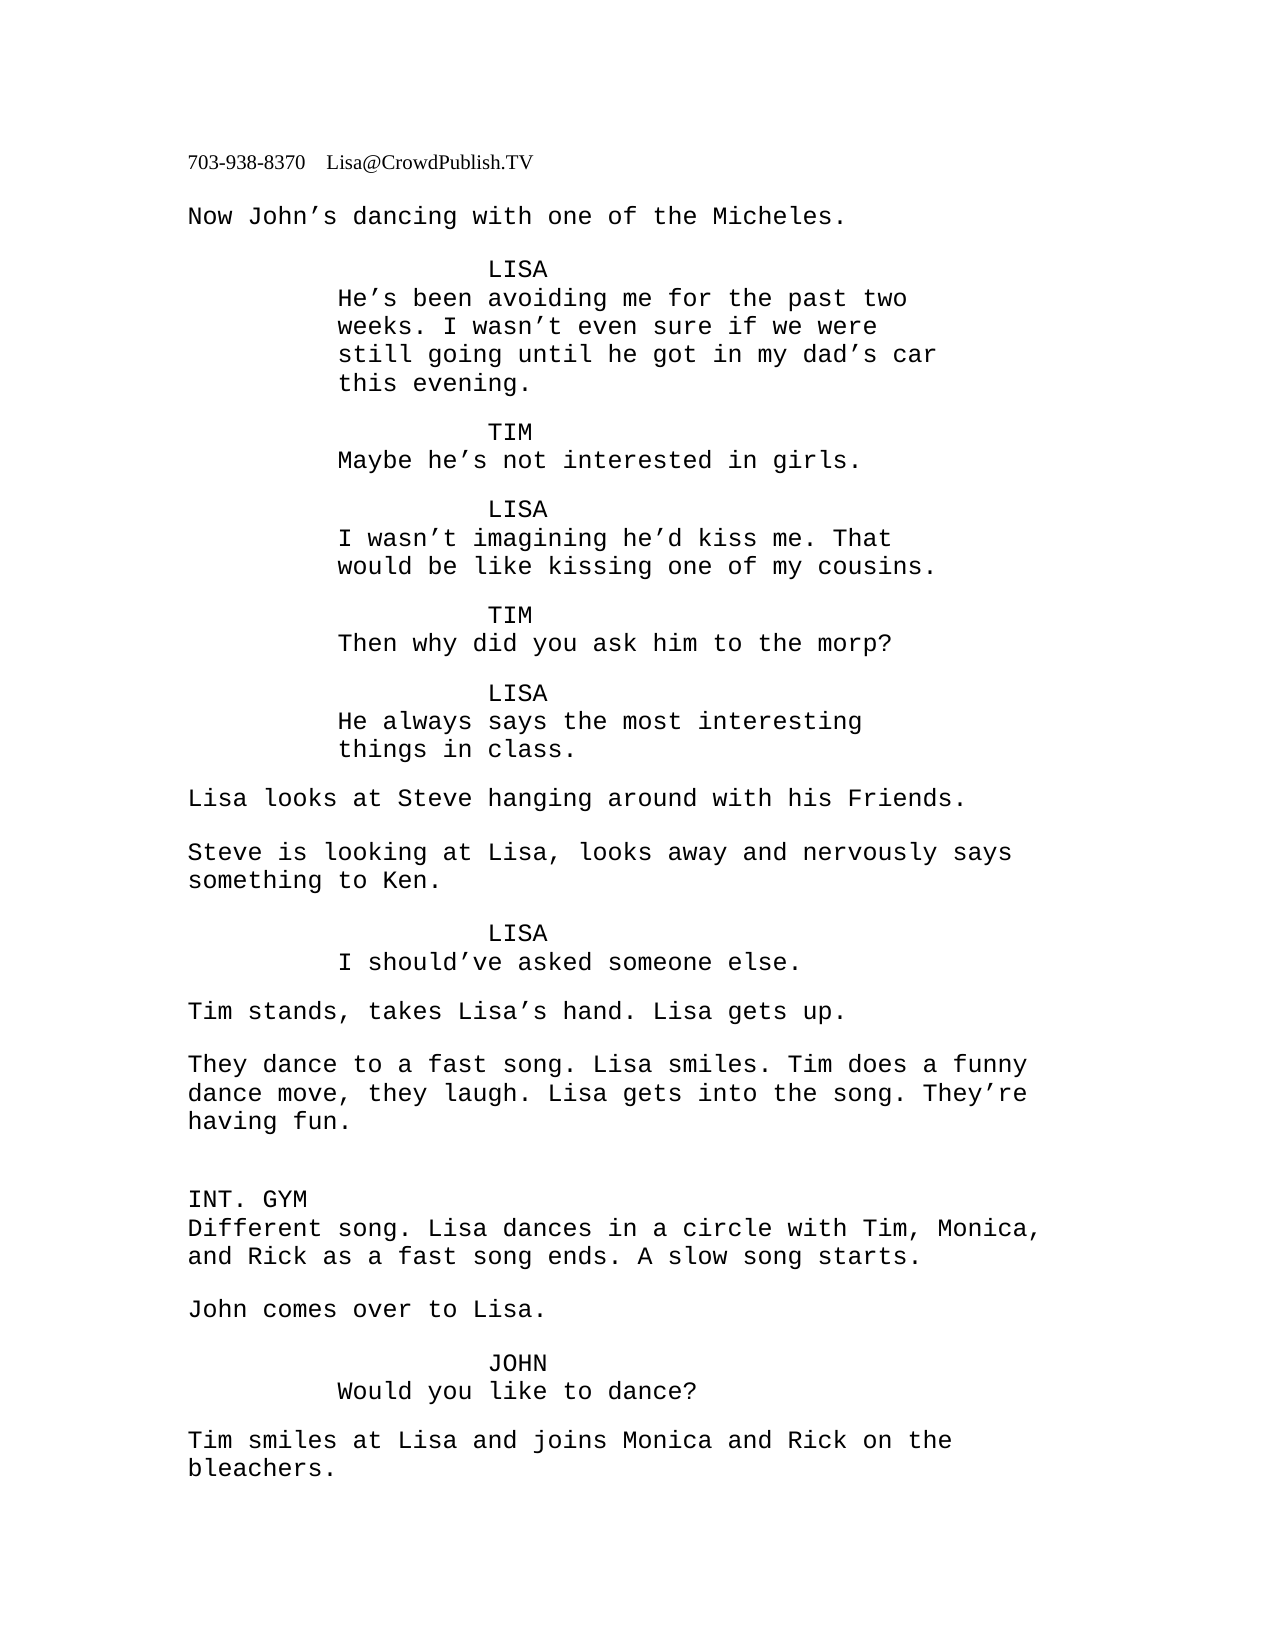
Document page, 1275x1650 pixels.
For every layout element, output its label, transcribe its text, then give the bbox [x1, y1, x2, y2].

text They dance to a fast song. Lisa smiles. Tim does a funny dance move, they laugh. Lisa gets into the song. They’re having fun. [187, 1052, 1087, 1137]
text Would you like to dance? [337, 1378, 937, 1407]
text Now John’s dancing with one of the Micheles. [187, 203, 1087, 232]
text LISA [187, 497, 1087, 525]
text LISA [187, 680, 1087, 708]
text Tim smiles at Lisa and joins Monica and Rick on the bleachers. [187, 1428, 1087, 1484]
text He’s been avoiding me for the past two weeks. I wasn’t even sure if we were still going until he got in my dad’s car this evening. [337, 285, 937, 398]
text Different song. Lisa dances in a circle with Tim, Monica, and Rick as a fast song ends. A slow song starts. [187, 1215, 1087, 1272]
text LISA [187, 257, 1087, 285]
text LISA [187, 921, 1087, 949]
text Steve is looking at Lisa, looks away and nervously says something to Ken. [187, 839, 1087, 896]
text I wasn’t imagining he’d kiss me. That would be like kissing one of my cousins. [337, 525, 937, 582]
text Maybe he’s not interested in girls. [337, 448, 937, 476]
subtitle INT. GYM [187, 1187, 1087, 1215]
text John comes over to Lisa. [187, 1297, 1087, 1325]
text JOHN [187, 1350, 1087, 1378]
text He always says the most interesting things in class. [337, 708, 937, 765]
text TIM [187, 419, 1087, 448]
text Then why did you ask him to the morp? [337, 631, 937, 659]
text Lisa looks at Steve hanging around with his Friends. [187, 786, 1087, 814]
text Tim stands, takes Lisa’s hand. Lisa gets up. [187, 998, 1087, 1027]
text TIM [187, 603, 1087, 631]
text I should’ve asked someone else. [337, 949, 937, 978]
